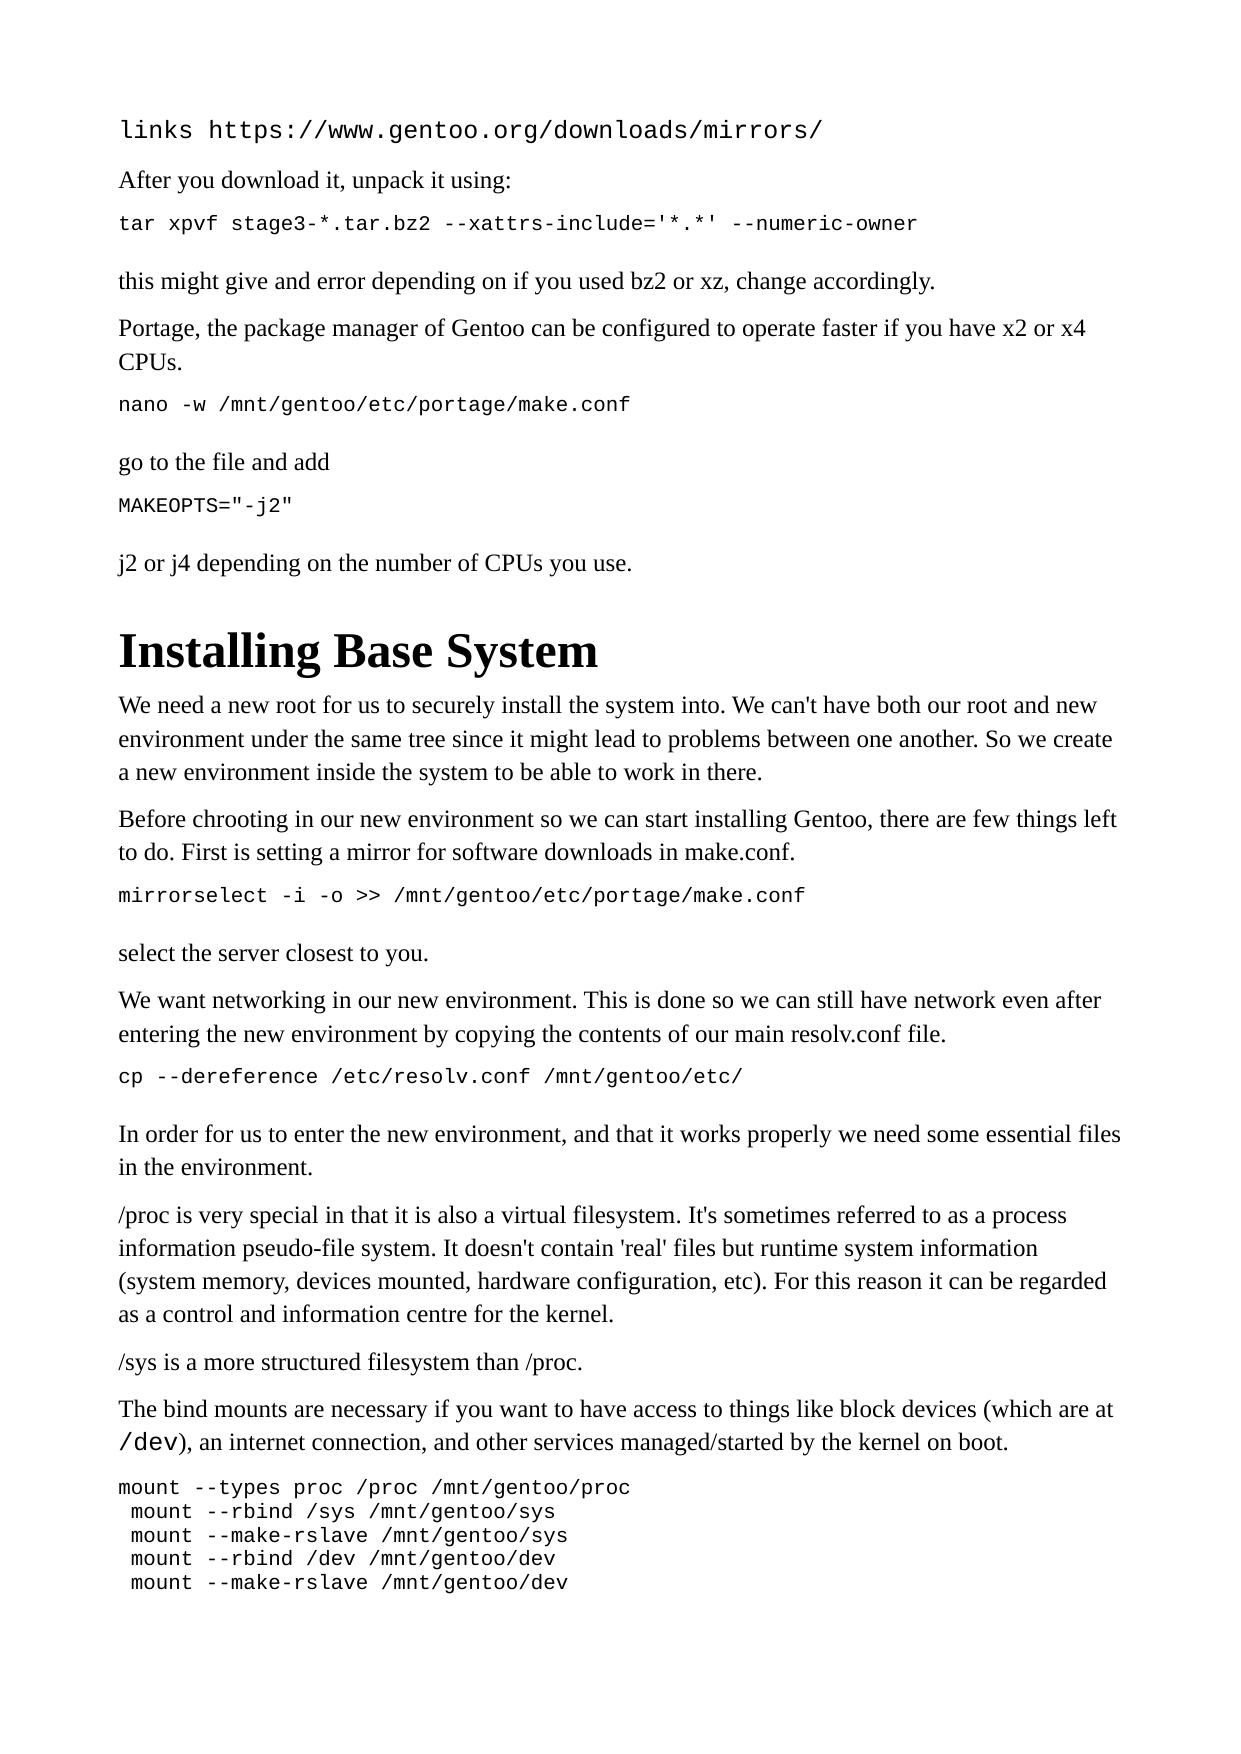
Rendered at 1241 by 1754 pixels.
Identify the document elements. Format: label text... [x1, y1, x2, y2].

text mount --make-rslave /mnt/gentoo/sys [118, 1524, 1122, 1548]
text mirrorselect -i -o >> /mnt/gentoo/etc/portage/make.conf [118, 885, 1122, 908]
text MAKEOPTS="-j2" [118, 495, 1122, 518]
text mount --rbind /sys /mnt/gentoo/sys [118, 1501, 1122, 1524]
text mount --rbind /dev /mnt/gentoo/dev [118, 1548, 1122, 1572]
text Before chrooting in our new environment so we can start installing Gentoo, there are few things left to do. First is setting a mirror for software downloads in make.conf. [118, 804, 1122, 866]
text mount --types proc /proc /mnt/gentoo/proc [118, 1477, 1122, 1501]
text In order for us to enter the new environment, and that it works properly we need some essential files in the environment. [118, 1119, 1122, 1181]
text this might give and error depending on if you used bz2 or xz, change accordingly. [118, 266, 1122, 295]
text links https://www.gentoo.org/downloads/mirrors/ [118, 118, 1122, 146]
text j2 or j4 depending on the number of CPUs you use. [118, 548, 1122, 577]
subtitle Installing Base System [118, 621, 1122, 678]
text After you download it, unpack it using: [118, 165, 1122, 194]
text select the server closest to you. [118, 938, 1122, 967]
text mount --make-rslave /mnt/gentoo/dev [118, 1572, 1122, 1596]
text Portage, the package manager of Gentoo can be configured to operate faster if you have x2 or x4 CPUs. [118, 313, 1122, 375]
text /sys is a more structured filesystem than /proc. [118, 1347, 1122, 1375]
text The bind mounts are necessary if you want to have access to things like block devices (which are at /dev), an internet connection, and other services managed/started by the kernel on boot. [118, 1394, 1122, 1458]
text cp --dereference /etc/resolv.conf /mnt/gentoo/etc/ [118, 1066, 1122, 1090]
text We want networking in our new environment. This is done so we can still have network even after entering the new environment by copying the contents of our main resolv.conf file. [118, 986, 1122, 1047]
text go to the file and add [118, 447, 1122, 476]
text tar xpvf stage3-*.tar.bz2 --xattrs-include='*.*' --numeric-owner [118, 213, 1122, 236]
text /proc is very special in that it is also a virtual filesystem. It's sometimes referred to as a process information pseudo-file system. It doesn't contain 'real' files but runtime system information (system memory, devices mounted, hardware configuration, etc). For this reason it can be regarded as a control and information centre for the kernel. [118, 1200, 1122, 1328]
text We need a new root for us to securely install the system into. We can't have both our root and new environment under the same tree since it might lead to problems between one another. So we create a new environment inside the system to be able to work in there. [118, 691, 1122, 785]
text nano -w /mnt/gentoo/etc/portage/make.conf [118, 394, 1122, 418]
